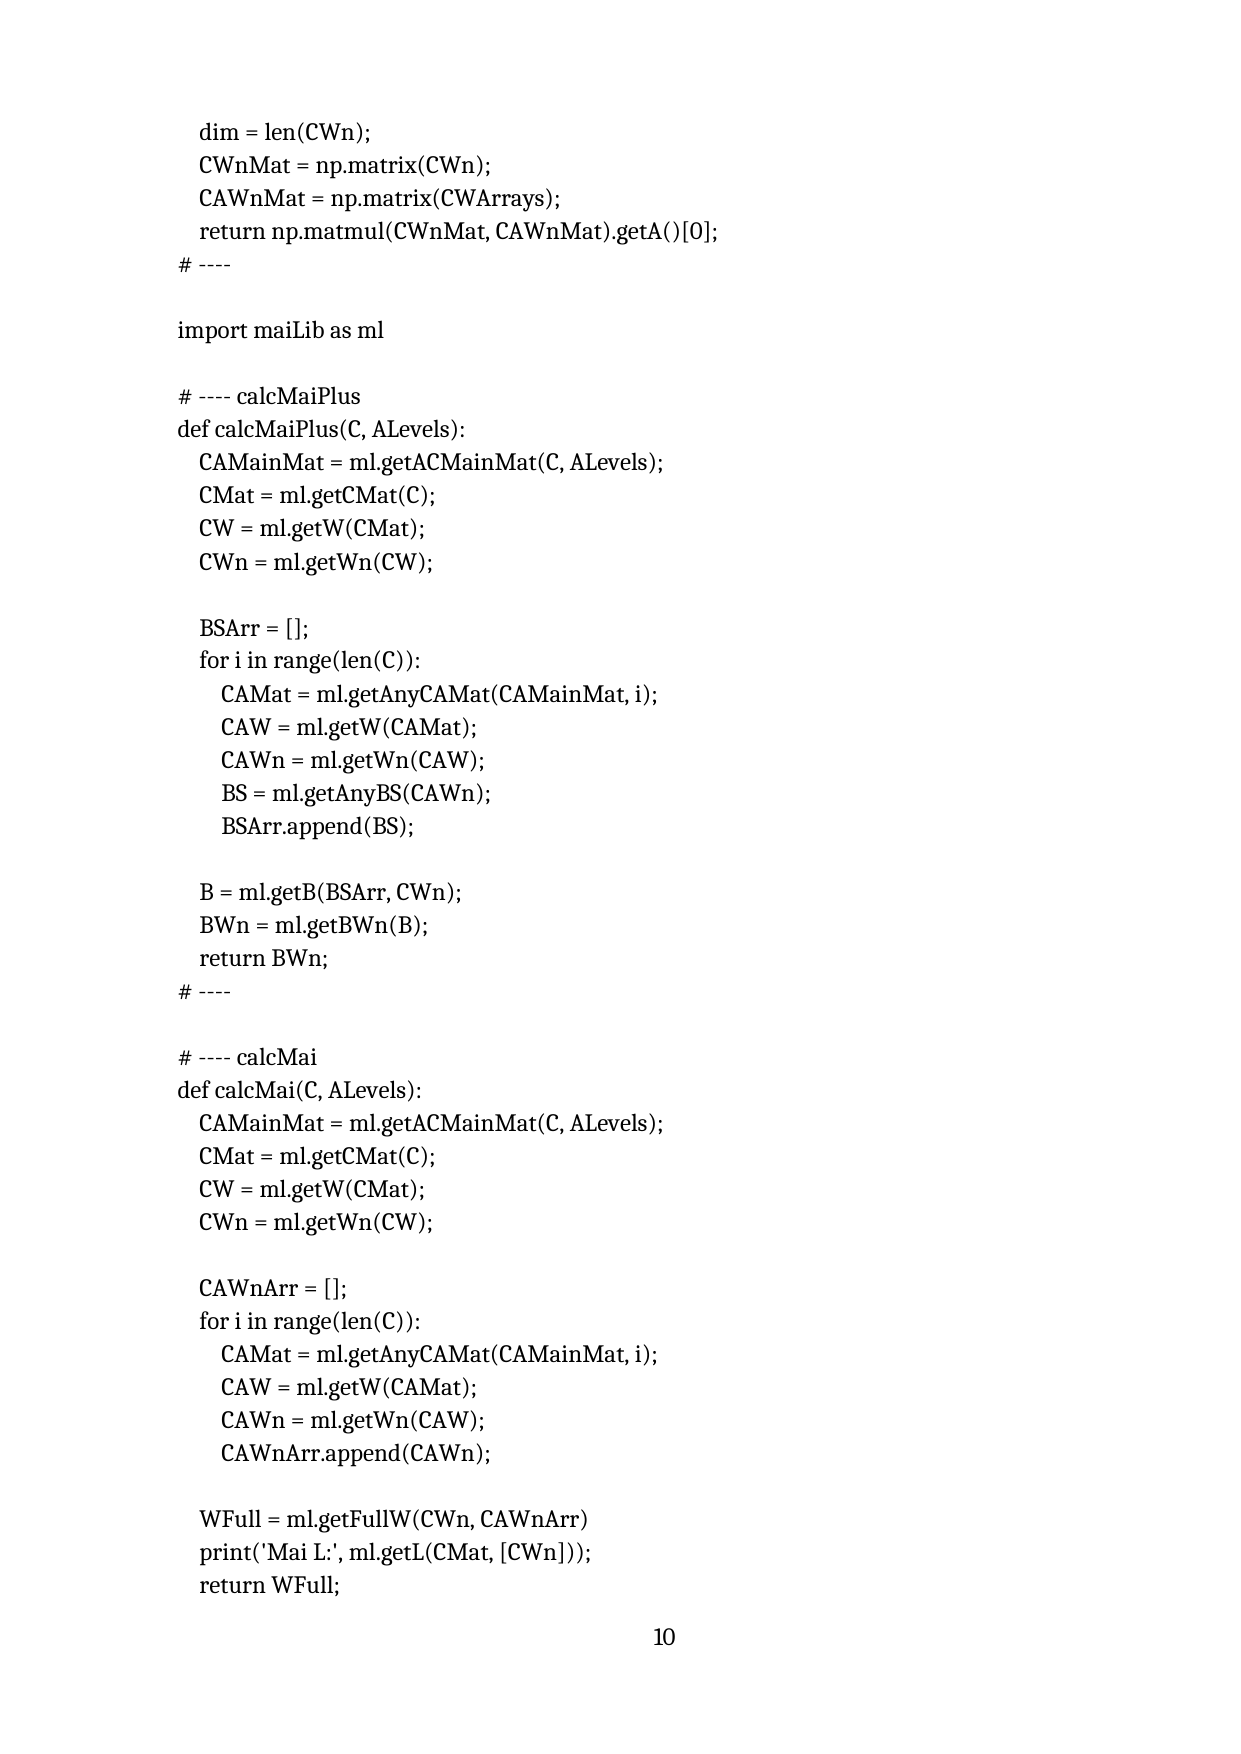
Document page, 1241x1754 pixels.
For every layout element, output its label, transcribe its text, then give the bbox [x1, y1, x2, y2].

text CAWnMat = np.matrix(CWArrays); [177, 184, 1152, 213]
text CAWn = ml.getWn(CAW); [177, 746, 1152, 774]
text CAMat = ml.getAnyCAMat(CAMainMat, i); [177, 679, 1152, 708]
text CAW = ml.getW(CAMat); [177, 712, 1152, 741]
text CW = ml.getW(CMat); [177, 1175, 1152, 1203]
text import maiLib as ml [177, 316, 1152, 345]
text B = ml.getB(BSArr, CWn); [177, 878, 1152, 906]
text dim = len(CWn); [177, 118, 1152, 147]
text CAW = ml.getW(CAMat); [177, 1373, 1152, 1402]
text BSArr = []; [177, 613, 1152, 642]
text # ---- [177, 250, 1152, 279]
text # ---- calcMai [177, 1043, 1152, 1071]
text CMat = ml.getCMat(C); [177, 1142, 1152, 1171]
text CAWnArr = []; [177, 1274, 1152, 1303]
text CMat = ml.getCMat(C); [177, 481, 1152, 510]
text return BWn; [177, 944, 1152, 972]
text BWn = ml.getBWn(B); [177, 911, 1152, 939]
text return np.matmul(CWnMat, CAWnMat).getA()[0]; [177, 217, 1152, 246]
text CAMainMat = ml.getACMainMat(C, ALevels); [177, 1109, 1152, 1137]
text for i in range(len(C)): [177, 646, 1152, 675]
text def calcMaiPlus(C, ALevels): [177, 415, 1152, 444]
text CWnMat = np.matrix(CWn); [177, 151, 1152, 180]
text CWn = ml.getWn(CW); [177, 547, 1152, 576]
text CWn = ml.getWn(CW); [177, 1208, 1152, 1237]
text # ---- calcMaiPlus [177, 382, 1152, 411]
text CW = ml.getW(CMat); [177, 514, 1152, 543]
text return WFull; [177, 1571, 1152, 1600]
text CAWn = ml.getWn(CAW); [177, 1406, 1152, 1435]
text # ---- [177, 977, 1152, 1005]
text BS = ml.getAnyBS(CAWn); [177, 778, 1152, 807]
text CAWnArr.append(CAWn); [177, 1439, 1152, 1468]
text for i in range(len(C)): [177, 1307, 1152, 1336]
text print('Mai L:', ml.getL(CMat, [CWn])); [177, 1538, 1152, 1567]
text CAMat = ml.getAnyCAMat(CAMainMat, i); [177, 1340, 1152, 1369]
text WFull = ml.getFullW(CWn, CAWnArr) [177, 1505, 1152, 1534]
text BSArr.append(BS); [177, 812, 1152, 840]
text CAMainMat = ml.getACMainMat(C, ALevels); [177, 448, 1152, 477]
text def calcMai(C, ALevels): [177, 1076, 1152, 1104]
